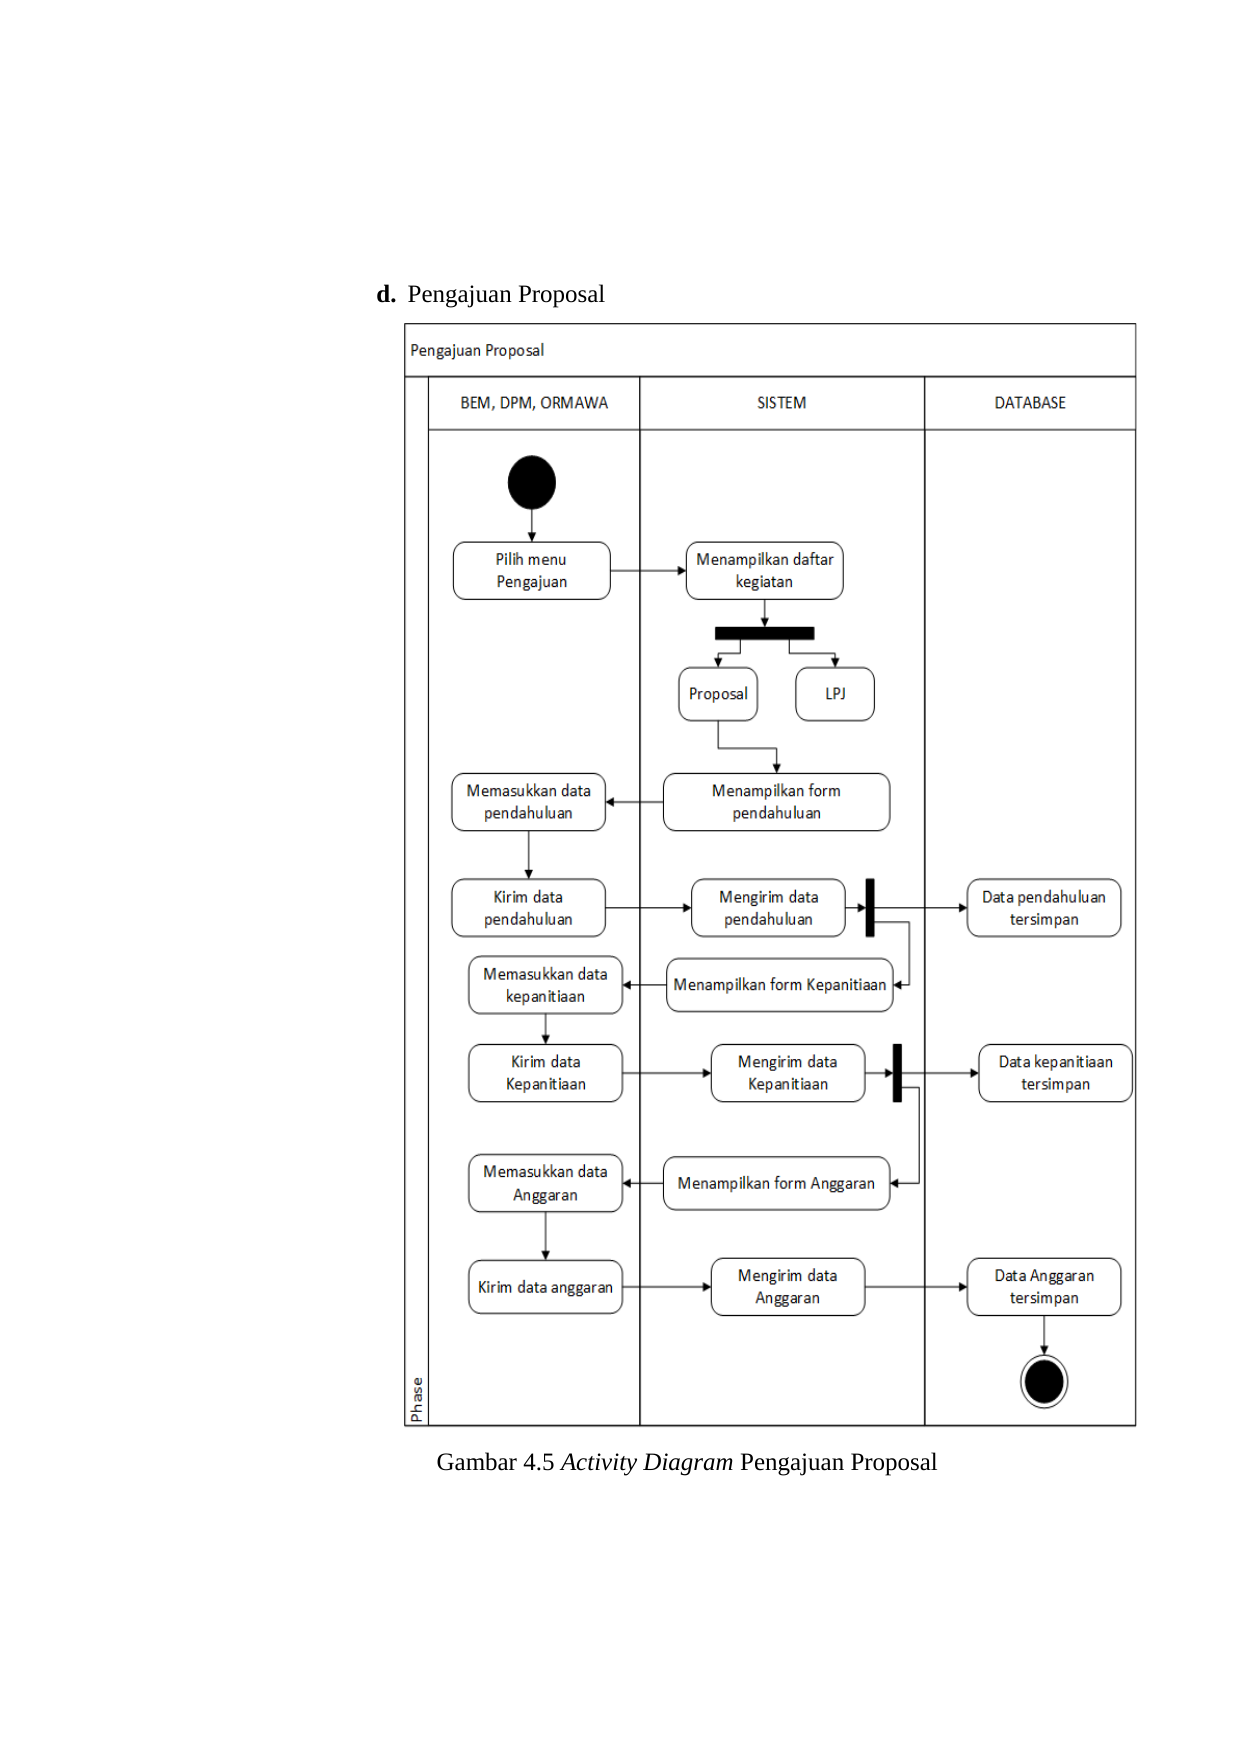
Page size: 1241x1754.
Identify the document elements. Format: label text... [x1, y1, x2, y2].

list Gambar 4.5 Activity Diagram Pengajuan Proposal [311, 322, 1063, 1476]
picture [401, 322, 1137, 1433]
list Pengajuan Proposal [311, 279, 1063, 308]
